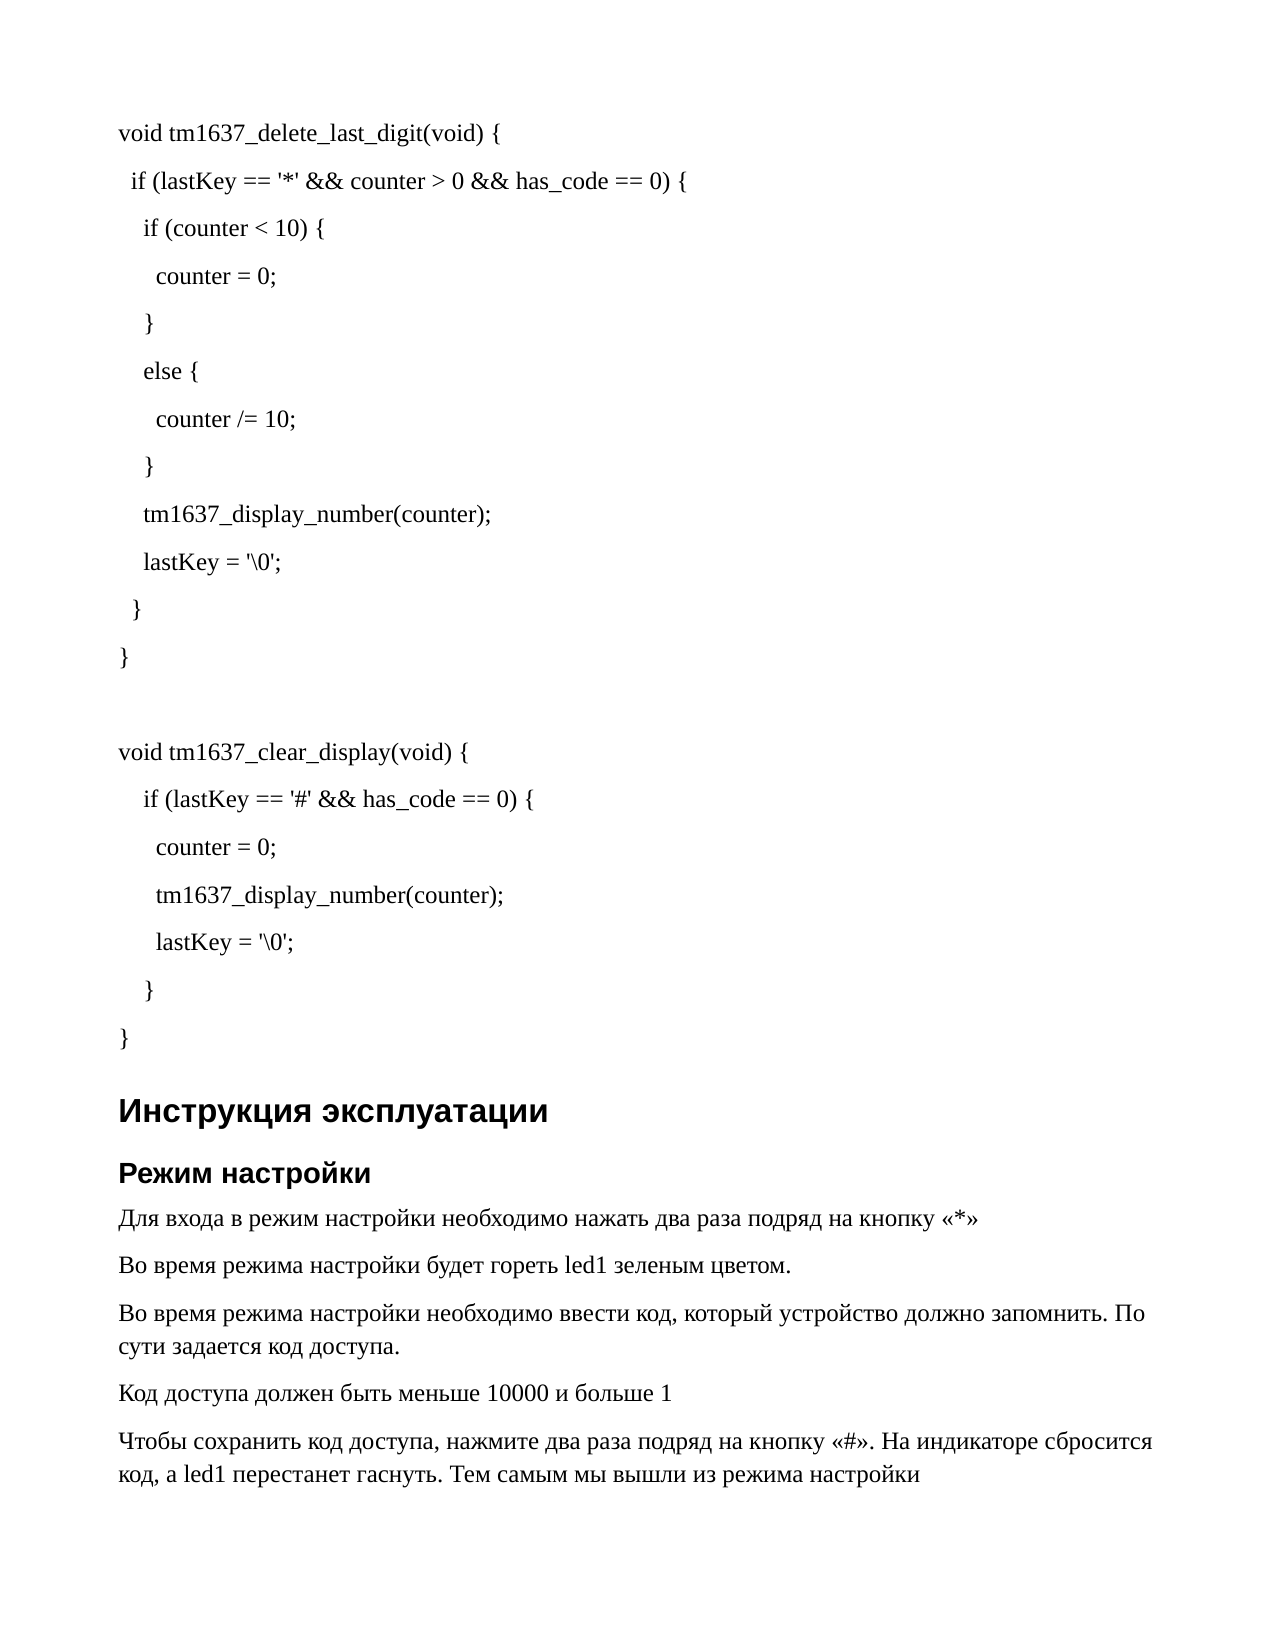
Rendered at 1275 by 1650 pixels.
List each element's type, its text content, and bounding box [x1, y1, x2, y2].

text Код доступа должен быть меньше 10000 и больше 1 [118, 1378, 1157, 1407]
text Во время режима настройки необходимо ввести код, который устройство должно запомнить. По сути задается код доступа. [118, 1298, 1157, 1359]
text lastKey = '\0'; [118, 547, 1157, 575]
text tm1637_display_number(counter); [118, 880, 1157, 908]
text } [118, 308, 1157, 337]
text } [118, 594, 1157, 623]
text counter = 0; [118, 261, 1157, 290]
text } [118, 1023, 1157, 1051]
text if (counter < 10) { [118, 213, 1157, 242]
subtitle Инструкция эксплуатации [118, 1091, 1157, 1129]
text void tm1637_delete_last_digit(void) { [118, 118, 1157, 147]
text void tm1637_clear_display(void) { [118, 737, 1157, 766]
text if (lastKey == '*' && counter > 0 && has_code == 0) { [118, 166, 1157, 194]
text counter /= 10; [118, 404, 1157, 432]
text Для входа в режим настройки необходимо нажать два раза подряд на кнопку «*» [118, 1203, 1157, 1231]
text counter = 0; [118, 832, 1157, 861]
text Во время режима настройки будет гореть led1 зеленым цветом. [118, 1250, 1157, 1279]
text else { [118, 356, 1157, 385]
text if (lastKey == '#' && has_code == 0) { [118, 784, 1157, 813]
text } [118, 451, 1157, 480]
text } [118, 642, 1157, 671]
subtitle Режим настройки [118, 1157, 1157, 1190]
text lastKey = '\0'; [118, 927, 1157, 956]
text Чтобы сохранить код доступа, нажмите два раза подряд на кнопку «#». На индикаторе сбросится код, а led1 перестанет гаснуть. Тем самым мы вышли из режима настройки [118, 1426, 1157, 1488]
text } [118, 975, 1157, 1004]
text tm1637_display_number(counter); [118, 499, 1157, 528]
